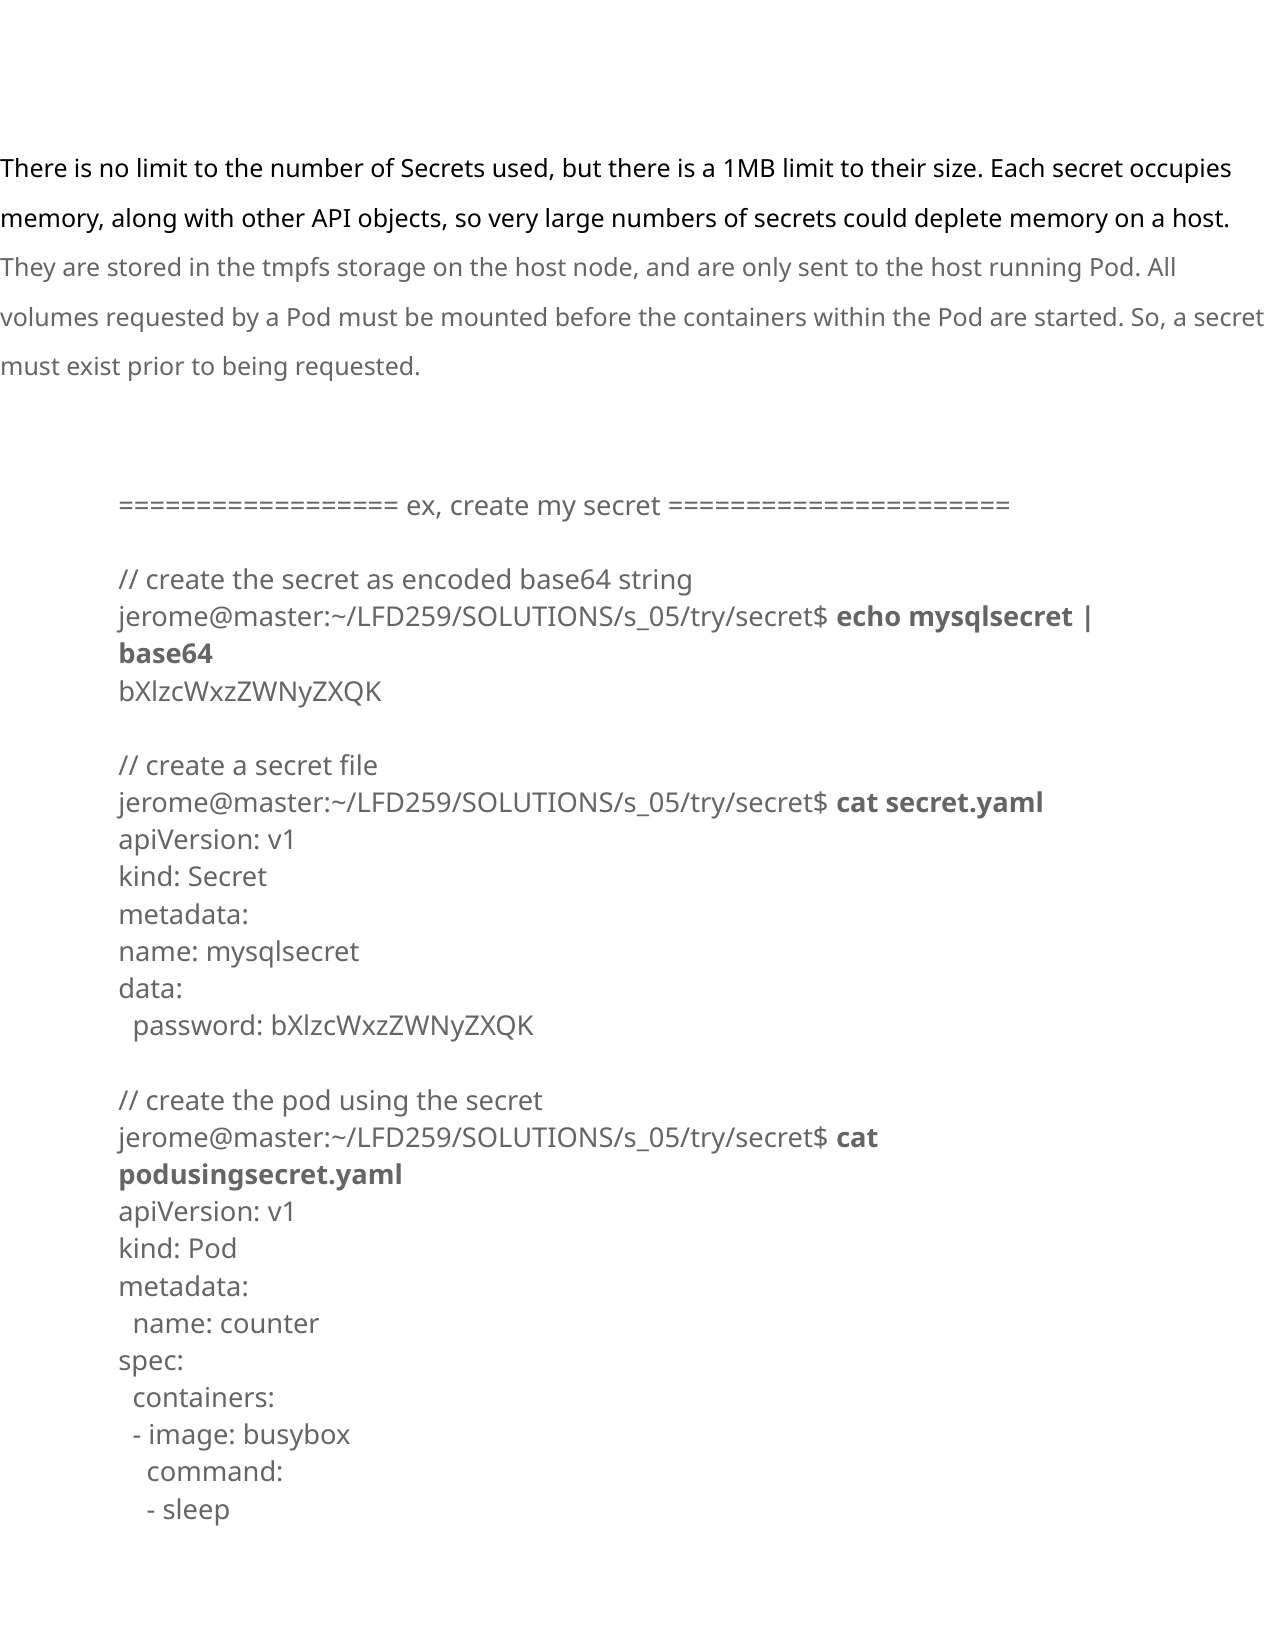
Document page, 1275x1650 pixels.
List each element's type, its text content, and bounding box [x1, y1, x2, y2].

text - image: busybox [118, 1416, 1157, 1453]
text containers: [118, 1378, 1157, 1416]
text There is no limit to the number of Secrets used, but there is a 1MB limit to their size. Each secret occupies memory, along with other API objects, so very large numbers of secrets could deplete memory on a host. [0, 151, 1275, 234]
text kind: Secret [118, 858, 1157, 895]
text They are stored in the tmpfs storage on the host node, and are only sent to the host running Pod. All volumes requested by a Pod must be mounted before the containers within the Pod are started. So, a secret must exist prior to being requested. [0, 250, 1275, 383]
text - sleep [118, 1490, 1157, 1527]
text jerome@master:~/LFD259/SOLUTIONS/s_05/try/secret$ cat podusingsecret.yaml [118, 1118, 1157, 1192]
text spec: [118, 1341, 1157, 1378]
text password: bXlzcWxzZWNyZXQK [118, 1006, 1157, 1044]
text kind: Pod [118, 1229, 1157, 1267]
text apiVersion: v1 [118, 821, 1157, 858]
text name: counter [118, 1304, 1157, 1341]
text // create the secret as encoded base64 string [118, 560, 1157, 597]
text // create a secret file [118, 746, 1157, 783]
text bXlzcWxzZWNyZXQK [118, 672, 1157, 709]
text jerome@master:~/LFD259/SOLUTIONS/s_05/try/secret$ echo mysqlsecret | base64 [118, 597, 1157, 672]
text jerome@master:~/LFD259/SOLUTIONS/s_05/try/secret$ cat secret.yaml [118, 783, 1157, 821]
text // create the pod using the secret [118, 1081, 1157, 1118]
text metadata: [118, 1267, 1157, 1304]
text command: [118, 1453, 1157, 1490]
text metadata: [118, 895, 1157, 932]
text ================== ex, create my secret ====================== [118, 486, 1157, 523]
text data: [118, 969, 1157, 1006]
text name: mysqlsecret [118, 932, 1157, 969]
text apiVersion: v1 [118, 1192, 1157, 1229]
